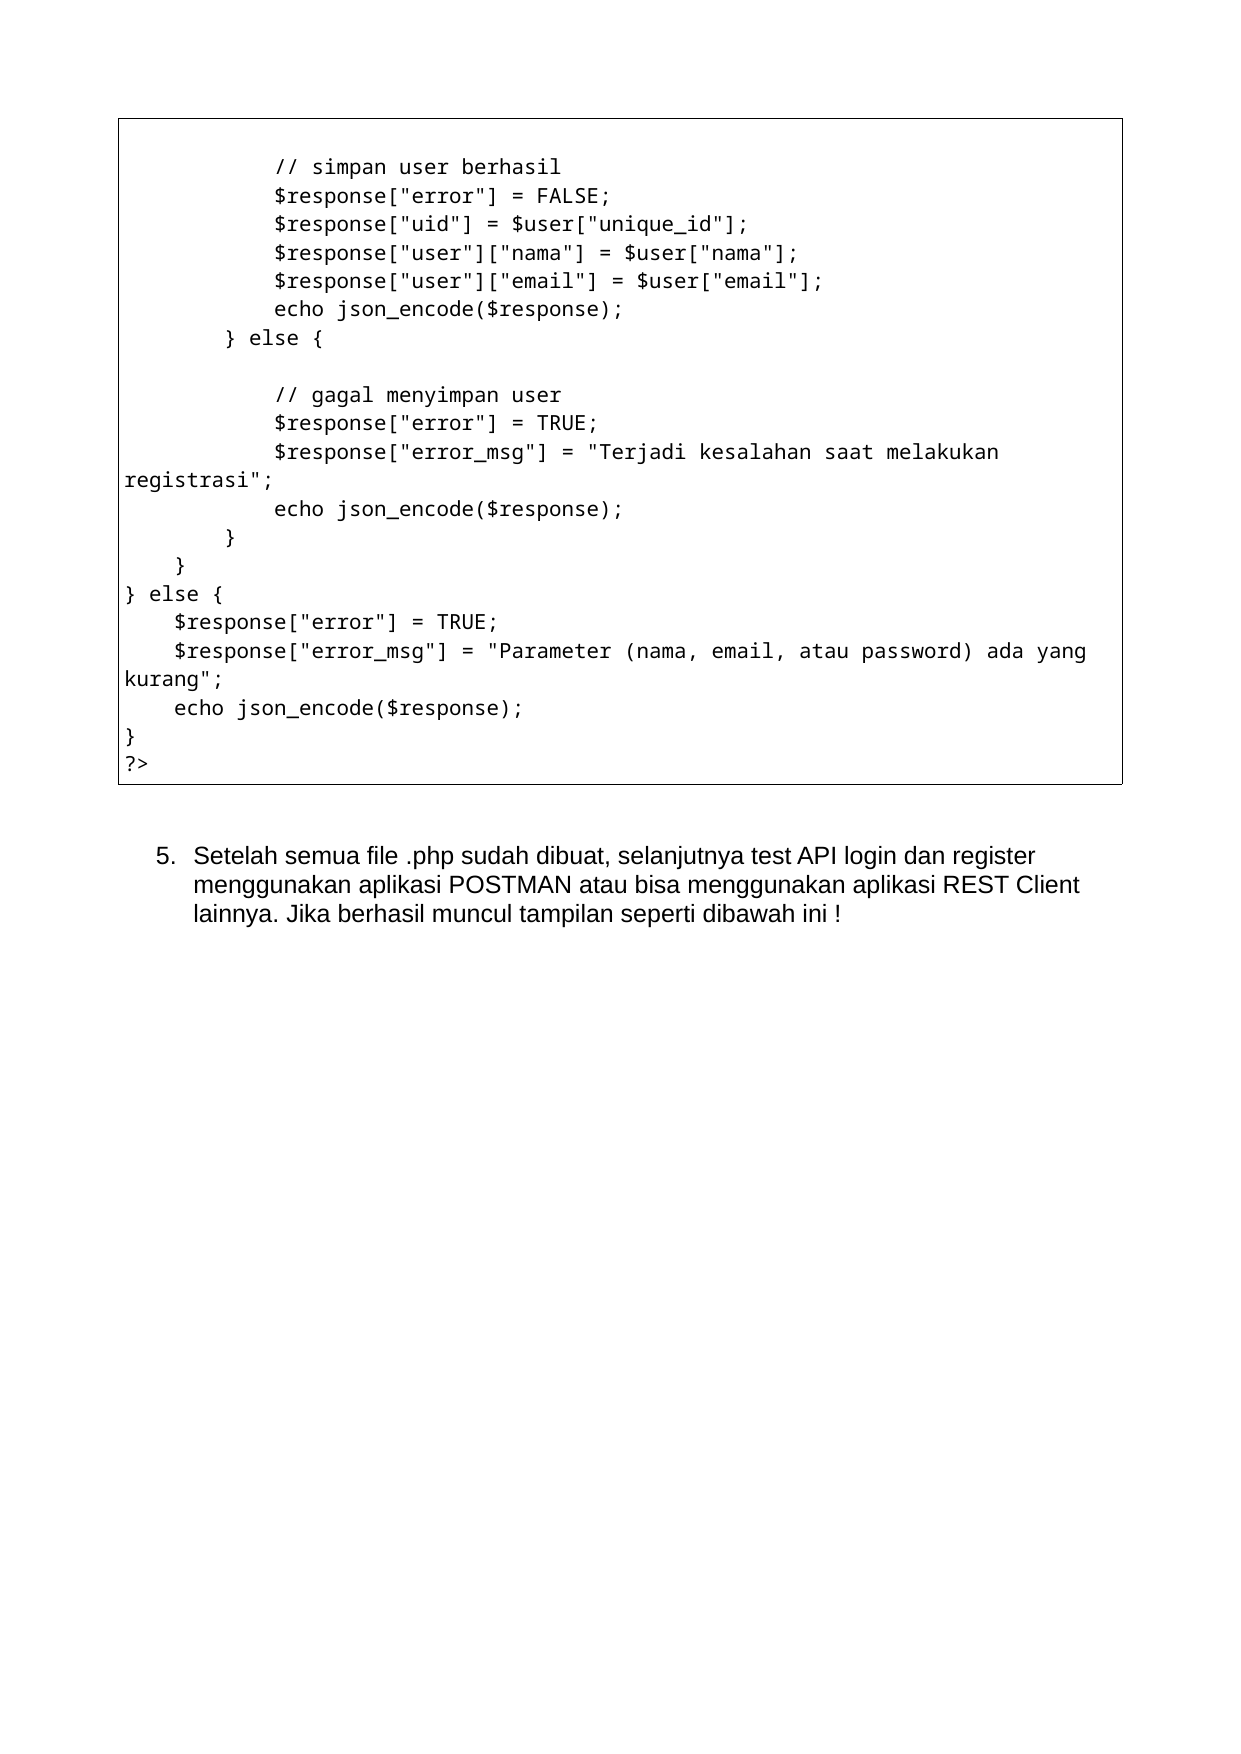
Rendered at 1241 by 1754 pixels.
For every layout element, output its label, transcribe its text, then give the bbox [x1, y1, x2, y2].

table_header // simpan user berhasil $response["error"] = FALSE; $response["uid"] = $user["unique_id"]; $response["user"]["nama"] = $user["nama"]; $response["user"]["email"] = $user["email"]; echo json_encode($response); } else { // gagal menyimpan user $response["error"] = TRUE; $response["error_msg"] = "Terjadi kesalahan saat melakukan registrasi"; echo json_encode($response); } } } else { $response["error"] = TRUE; $response["error_msg"] = "Parameter (nama, email, atau password) ada yang kurang"; echo json_encode($response); } ?> [119, 119, 1122, 784]
list Setelah semua file .php sudah dibuat, selanjutnya test API login dan register menggunakan aplikasi POSTMAN atau bisa menggunakan aplikasi REST Client lainnya. Jika berhasil muncul tampilan seperti dibawah ini ! [156, 841, 1122, 928]
